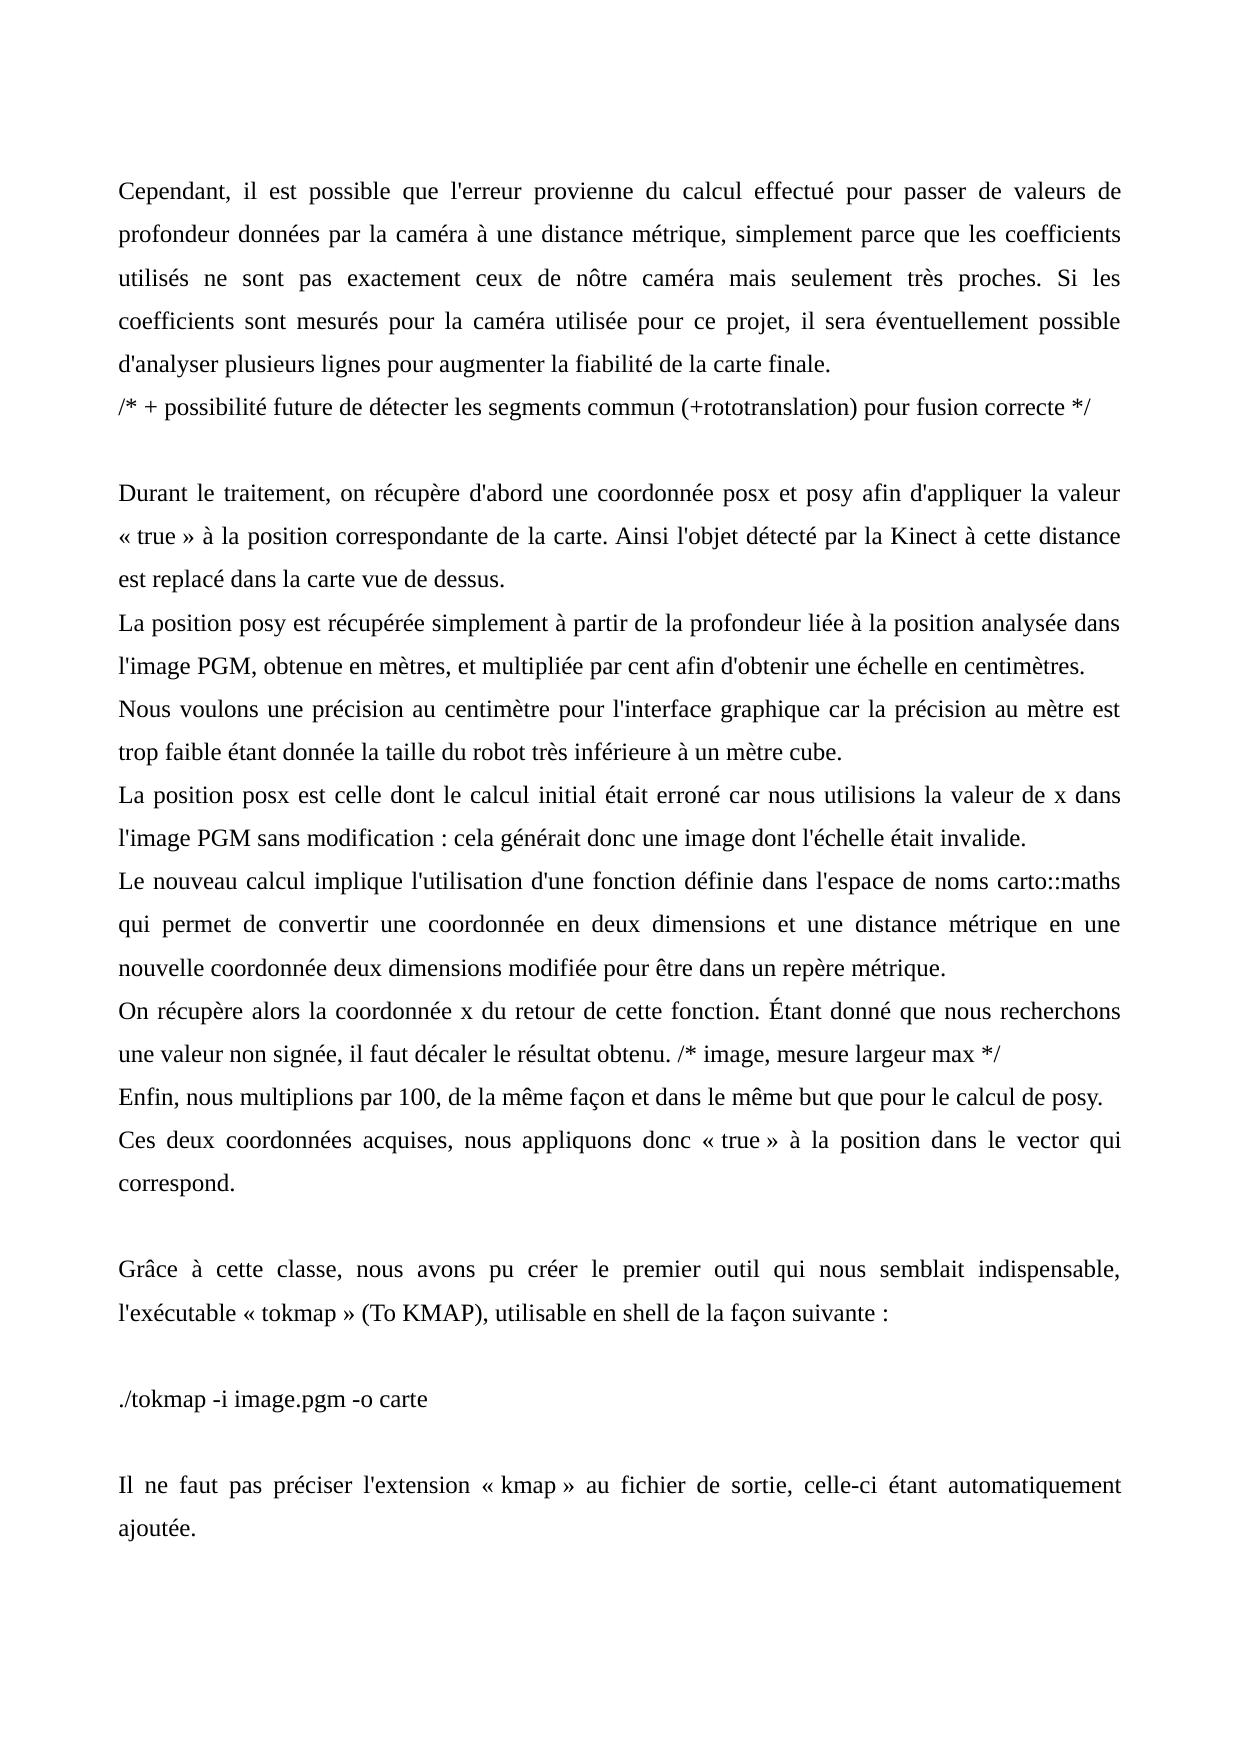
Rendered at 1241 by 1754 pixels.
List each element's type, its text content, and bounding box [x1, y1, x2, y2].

text Durant le traitement, on récupère d'abord une coordonnée posx et posy afin d'appliquer la valeur « true » à la position correspondante de la carte. Ainsi l'objet détecté par la Kinect à cette distance est replacé dans la carte vue de dessus. [118, 478, 1122, 593]
text On récupère alors la coordonnée x du retour de cette fonction. Étant donné que nous recherchons une valeur non signée, il faut décaler le résultat obtenu. /* image, mesure largeur max */ [118, 996, 1122, 1068]
text /* + possibilité future de détecter les segments commun (+rototranslation) pour fusion correcte */ [118, 392, 1122, 421]
text Ces deux coordonnées acquises, nous appliquons donc « true » à la position dans le vector qui correspond. [118, 1125, 1122, 1197]
text Grâce à cette classe, nous avons pu créer le premier outil qui nous semblait indispensable, l'exécutable « tokmap » (To KMAP), utilisable en shell de la façon suivante : [118, 1254, 1122, 1326]
text La position posx est celle dont le calcul initial était erroné car nous utilisions la valeur de x dans l'image PGM sans modification : cela générait donc une image dont l'échelle était invalide. [118, 780, 1122, 852]
text Enfin, nous multiplions par 100, de la même façon et dans le même but que pour le calcul de posy. [118, 1082, 1122, 1111]
text La position posy est récupérée simplement à partir de la profondeur liée à la position analysée dans l'image PGM, obtenue en mètres, et multipliée par cent afin d'obtenir une échelle en centimètres. [118, 608, 1122, 679]
text Il ne faut pas préciser l'extension « kmap » au fichier de sortie, celle-ci étant automatiquement ajoutée. [118, 1470, 1122, 1542]
text Le nouveau calcul implique l'utilisation d'une fonction définie dans l'espace de noms carto::maths qui permet de convertir une coordonnée en deux dimensions et une distance métrique en une nouvelle coordonnée deux dimensions modifiée pour être dans un repère métrique. [118, 866, 1122, 981]
text Nous voulons une précision au centimètre pour l'interface graphique car la précision au mètre est trop faible étant donnée la taille du robot très inférieure à un mètre cube. [118, 694, 1122, 766]
text ./tokmap -i image.pgm -o carte [118, 1384, 1122, 1413]
text Cependant, il est possible que l'erreur provienne du calcul effectué pour passer de valeurs de profondeur données par la caméra à une distance métrique, simplement parce que les coefficients utilisés ne sont pas exactement ceux de nôtre caméra mais seulement très proches. Si les coefficients sont mesurés pour la caméra utilisée pour ce projet, il sera éventuellement possible d'analyser plusieurs lignes pour augmenter la fiabilité de la carte finale. [118, 176, 1122, 378]
